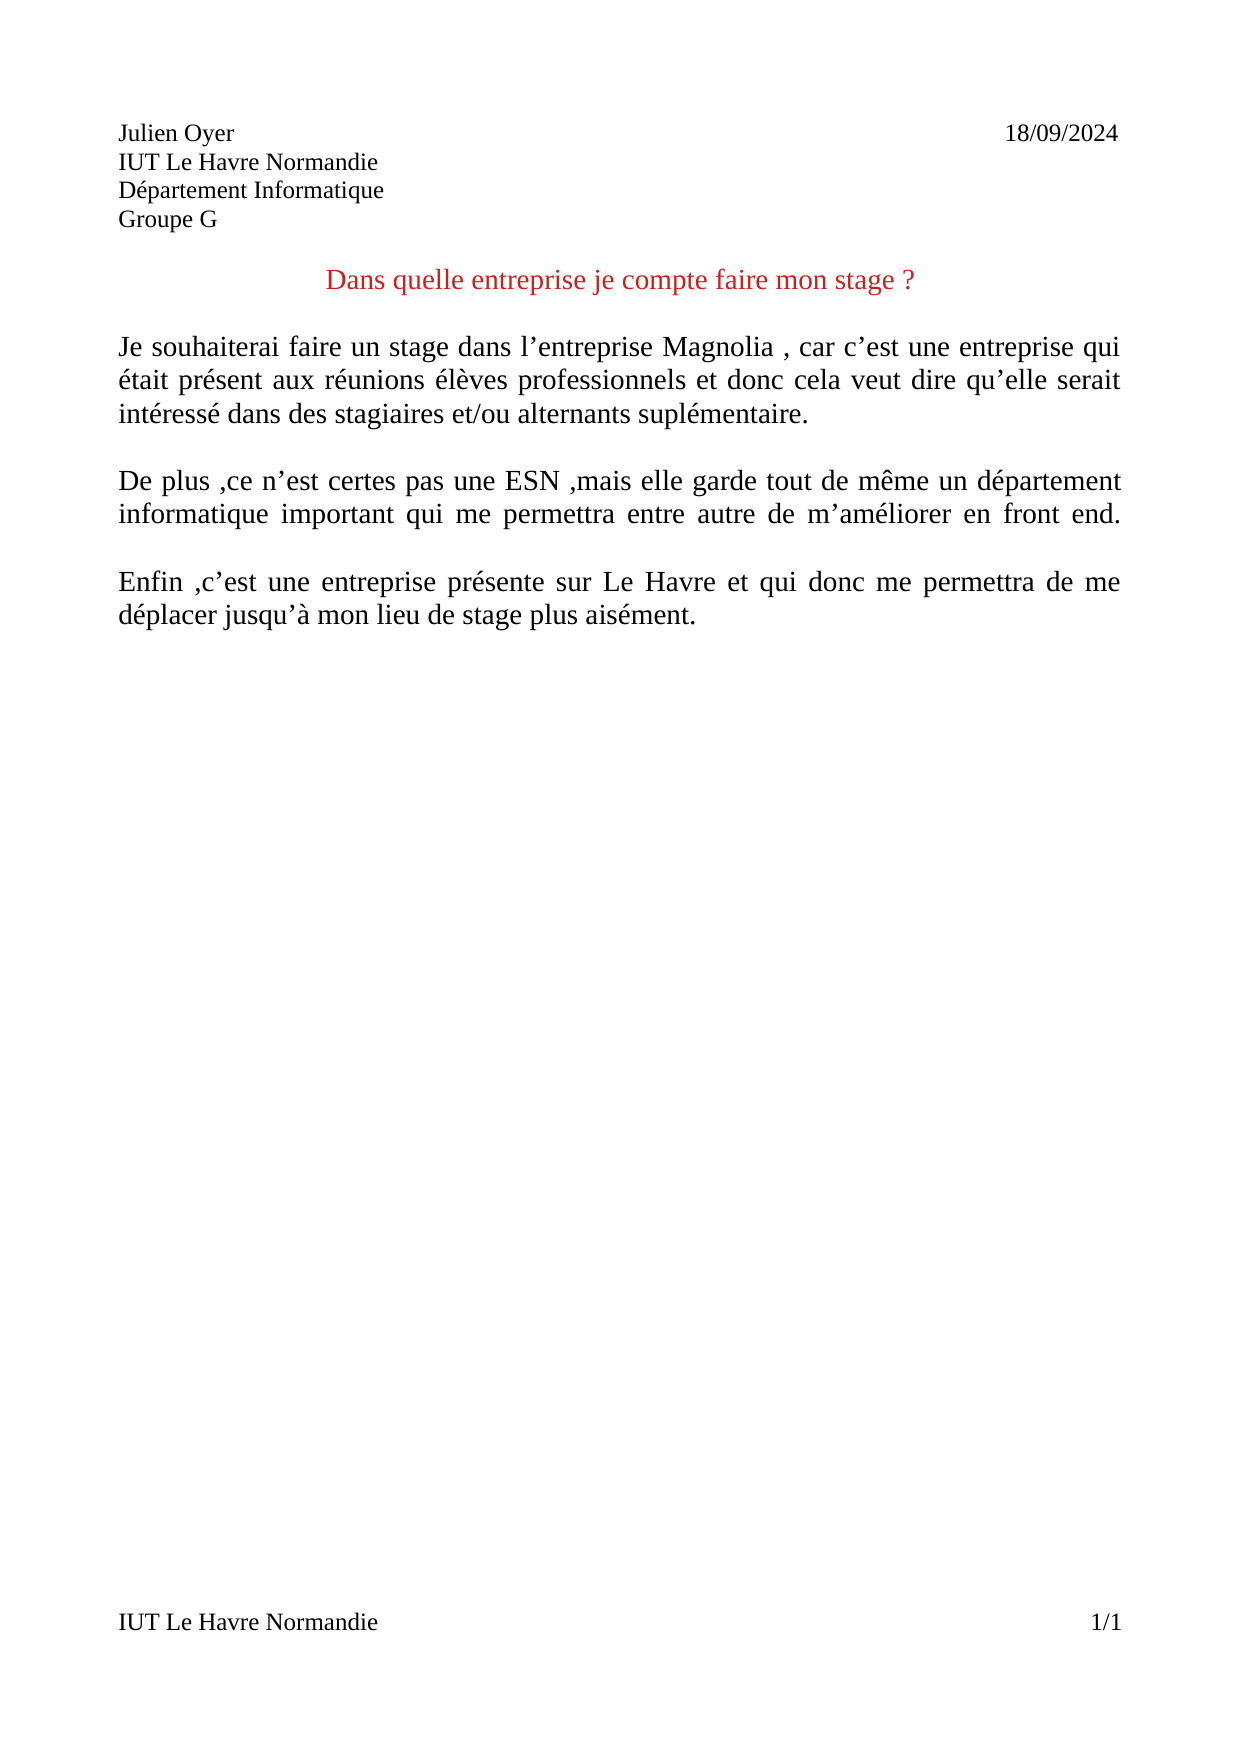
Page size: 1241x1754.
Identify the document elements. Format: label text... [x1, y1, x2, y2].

text Département Informatique [118, 176, 1122, 204]
text Dans quelle entreprise je compte faire mon stage ? [118, 262, 1122, 295]
text De plus ,ce n’est certes pas une ESN ,mais elle garde tout de même un département informatique important qui me permettra entre autre de m’améliorer en front end. Enfin ,c’est une entreprise présente sur Le Havre et qui donc me permettra de me déplacer jusqu’à mon lieu de stage plus aisément. [118, 463, 1122, 631]
text Je souhaiterai faire un stage dans l’entreprise Magnolia , car c’est une entreprise qui était présent aux réunions élèves professionnels et donc cela veut dire qu’elle serait intéressé dans des stagiaires et/ou alternants suplémentaire. [118, 329, 1122, 429]
text Julien Oyer 18/09/2024 [118, 118, 1122, 147]
text Groupe G [118, 204, 1122, 233]
text IUT Le Havre Normandie [118, 147, 1122, 176]
